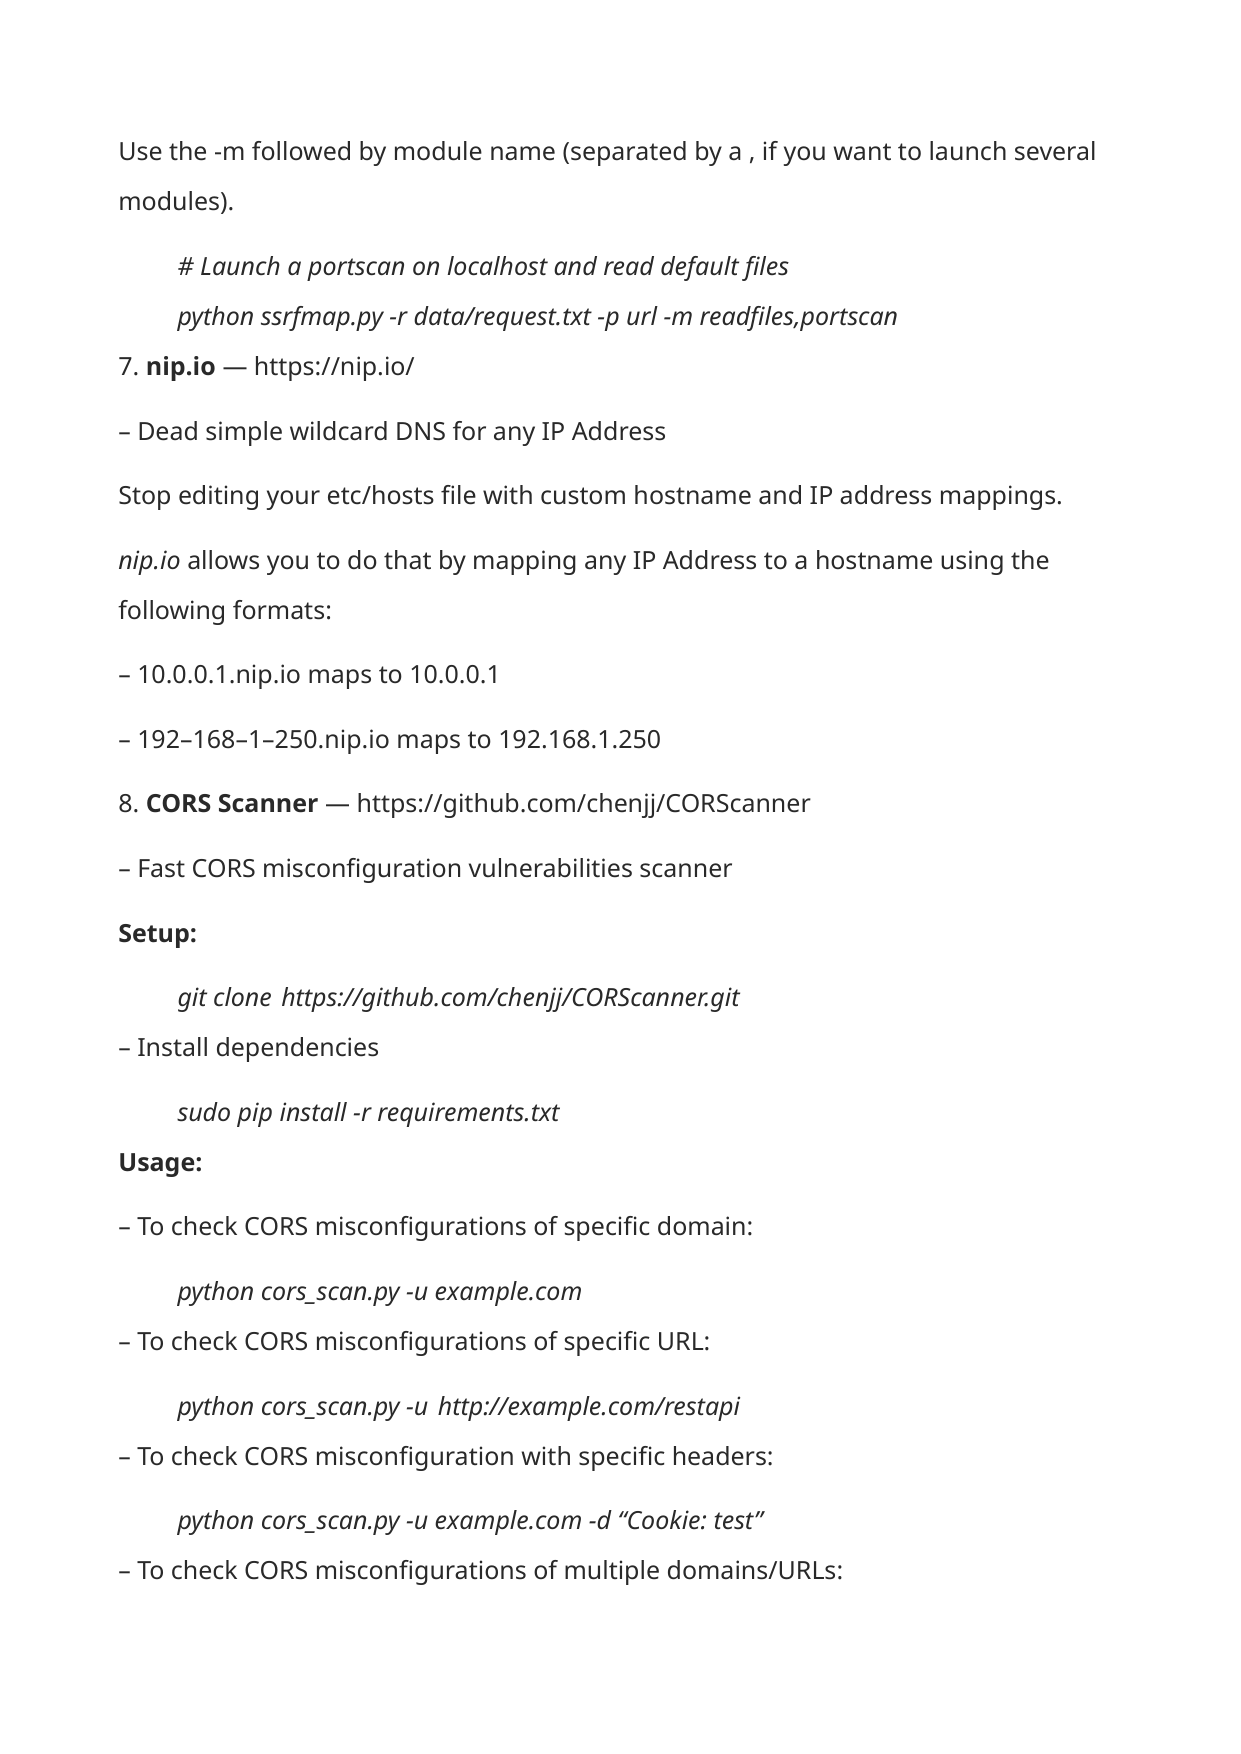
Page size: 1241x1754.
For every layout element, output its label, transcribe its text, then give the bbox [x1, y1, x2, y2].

text – To check CORS misconfiguration with specific headers: [118, 1422, 1122, 1472]
text nip.io allows you to do that by mapping any IP Address to a hostname using the following formats: [118, 526, 1122, 626]
text Usage: [118, 1128, 1122, 1178]
text sudo pip install -r requirements.txt [177, 1078, 1063, 1128]
text python cors_scan.py -u example.com [177, 1258, 1063, 1308]
text # Launch a portscan on localhost and read default files python ssrfmap.py -r data/request.txt -p url -m readfiles,portscan [177, 233, 1063, 333]
text – Dead simple wildcard DNS for any IP Address [118, 397, 1122, 447]
text – Install dependencies [118, 1014, 1122, 1064]
text – To check CORS misconfigurations of multiple domains/URLs: [118, 1537, 1122, 1587]
text – 10.0.0.1.nip.io maps to 10.0.0.1 [118, 641, 1122, 691]
text python cors_scan.py -u example.com -d “Cookie: test” [177, 1487, 1063, 1537]
text – To check CORS misconfigurations of specific URL: [118, 1308, 1122, 1358]
text git clone https://github.com/chenjj/CORScanner.git [177, 964, 1063, 1014]
text Setup: [118, 899, 1122, 949]
text Stop editing your etc/hosts file with custom hostname and IP address mappings. [118, 462, 1122, 512]
text 7. nip.io — https://nip.io/ [118, 333, 1122, 383]
text 8. CORS Scanner — https://github.com/chenjj/CORScanner [118, 770, 1122, 820]
text – Fast CORS misconfiguration vulnerabilities scanner [118, 835, 1122, 885]
text python cors_scan.py -u http://example.com/restapi [177, 1372, 1063, 1422]
text Use the -m followed by module name (separated by a , if you want to launch several modules). [118, 118, 1122, 218]
text – To check CORS misconfigurations of specific domain: [118, 1193, 1122, 1243]
text – 192–168–1–250.nip.io maps to 192.168.1.250 [118, 706, 1122, 756]
